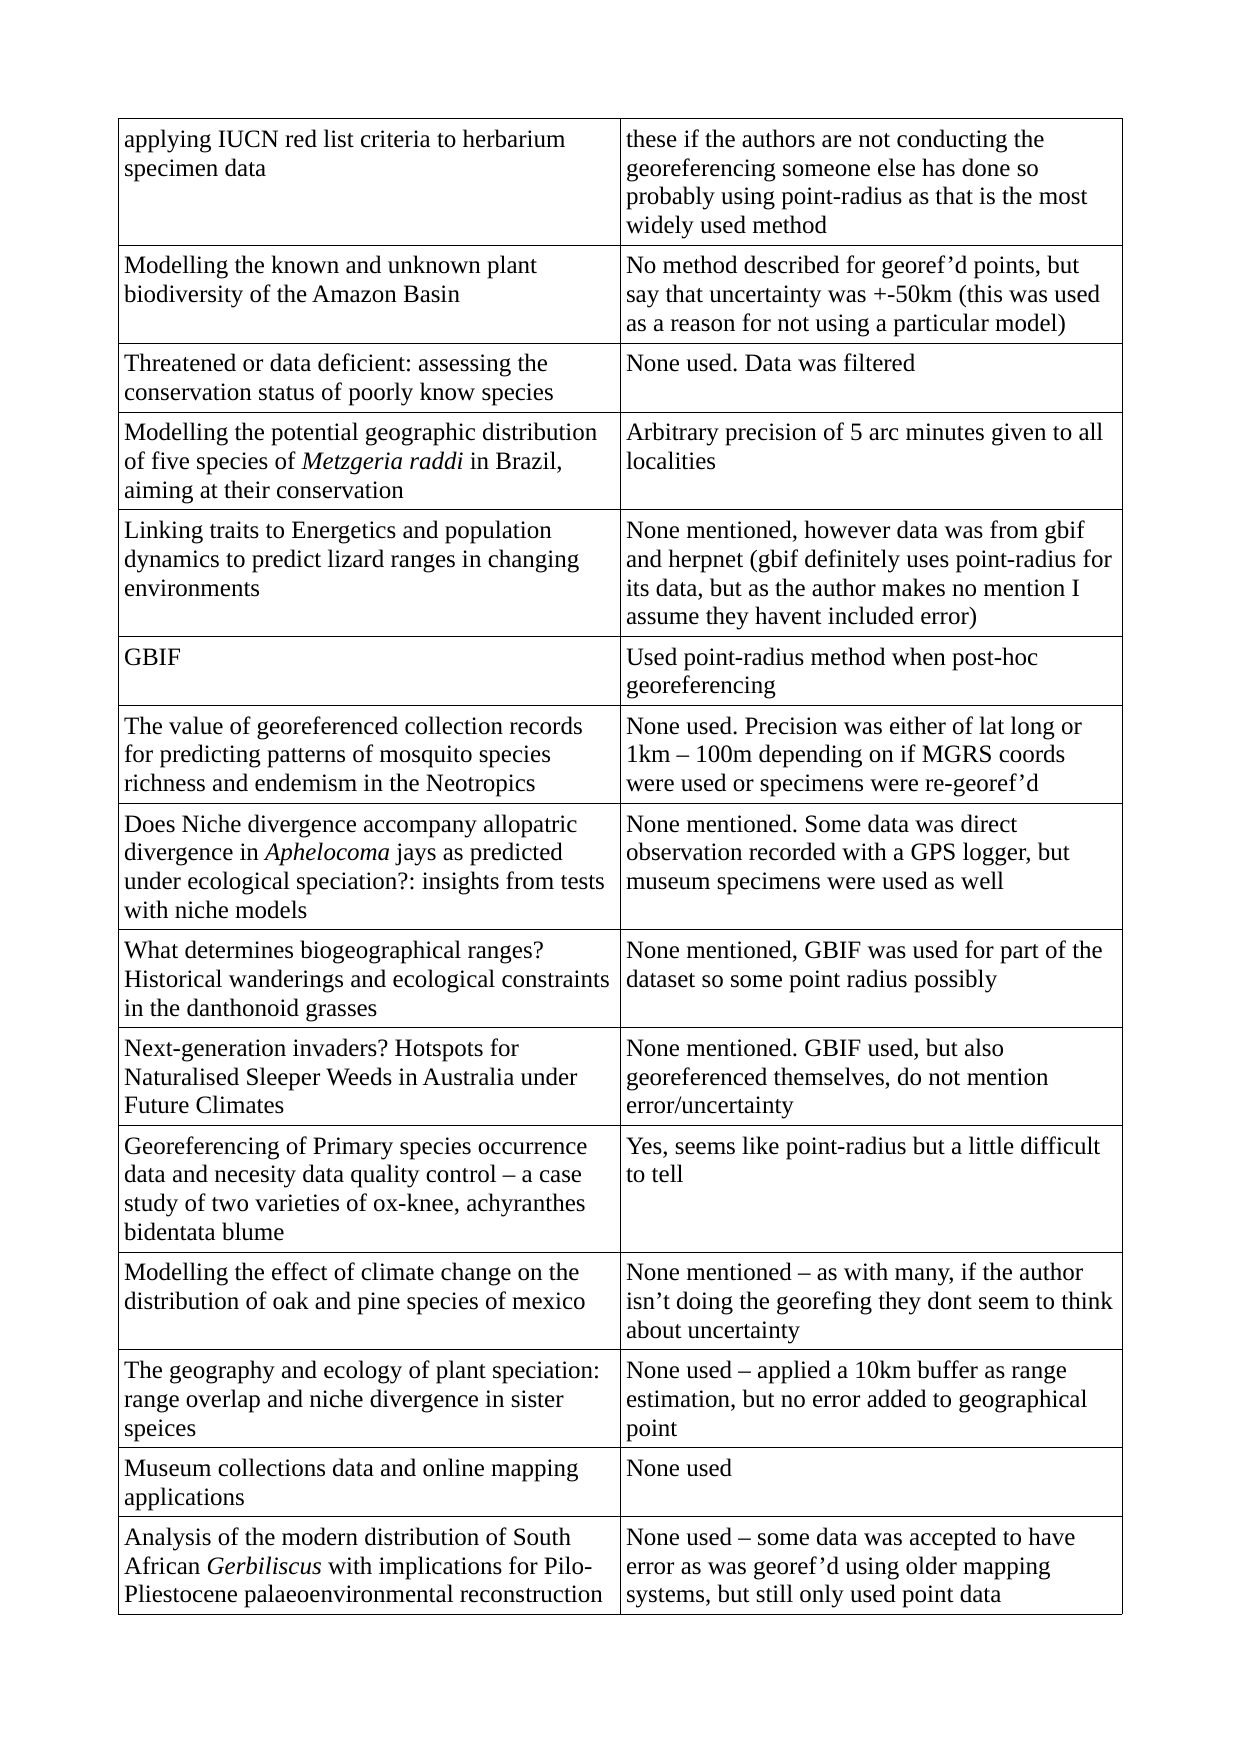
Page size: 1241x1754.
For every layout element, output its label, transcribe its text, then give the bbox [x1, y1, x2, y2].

table_cell Modelling the potential geographic distribution of five species of Metzgeria raddi in Brazil, aiming at their conservation [119, 413, 620, 509]
table_cell None mentioned – as with many, if the author isn’t doing the georefing they dont seem to think about uncertainty [621, 1253, 1122, 1349]
table_cell Does Niche divergence accompany allopatric divergence in Aphelocoma jays as predicted under ecological speciation?: insights from tests with niche models [119, 804, 620, 929]
table_cell What determines biogeographical ranges? Historical wanderings and ecological constraints in the danthonoid grasses [119, 930, 620, 1027]
table_cell None mentioned. Some data was direct observation recorded with a GPS logger, but museum specimens were used as well [621, 804, 1122, 929]
table_cell Linking traits to Energetics and population dynamics to predict lizard ranges in changing environments [119, 510, 620, 636]
table_cell Modelling the effect of climate change on the distribution of oak and pine species of mexico [119, 1253, 620, 1349]
table_cell The value of georeferenced collection records for predicting patterns of mosquito species richness and endemism in the Neotropics [119, 706, 620, 803]
table_cell Yes, seems like point-radius but a little difficult to tell [621, 1126, 1122, 1252]
table_cell these if the authors are not conducting the georeferencing someone else has done so probably using point-radius as that is the most widely used method [621, 119, 1122, 245]
table_cell None mentioned, however data was from gbif and herpnet (gbif definitely uses point-radius for its data, but as the author makes no mention I assume they havent included error) [621, 510, 1122, 636]
table_cell None mentioned. GBIF used, but also georeferenced themselves, do not mention error/uncertainty [621, 1028, 1122, 1125]
table_cell None used – some data was accepted to have error as was georef’d using older mapping systems, but still only used point data [621, 1517, 1122, 1614]
table_cell Museum collections data and online mapping applications [119, 1448, 620, 1516]
table_cell None mentioned, GBIF was used for part of the dataset so some point radius possibly [621, 930, 1122, 1027]
table_cell Arbitrary precision of 5 arc minutes given to all localities [621, 413, 1122, 509]
table_cell No method described for georef’d points, but say that uncertainty was +-50km (this was used as a reason for not using a particular model) [621, 246, 1122, 342]
table_cell Modelling the known and unknown plant biodiversity of the Amazon Basin [119, 246, 620, 342]
table_cell The geography and ecology of plant speciation: range overlap and niche divergence in sister speices [119, 1350, 620, 1447]
table_cell applying IUCN red list criteria to herbarium specimen data [119, 119, 620, 245]
table_cell Analysis of the modern distribution of South African Gerbiliscus with implications for Pilo-Pliestocene palaeoenvironmental reconstruction [119, 1517, 620, 1614]
table_cell None used [621, 1448, 1122, 1516]
table_cell None used – applied a 10km buffer as range estimation, but no error added to geographical point [621, 1350, 1122, 1447]
table_cell Next-generation invaders? Hotspots for Naturalised Sleeper Weeds in Australia under Future Climates [119, 1028, 620, 1125]
table_cell None used. Data was filtered [621, 344, 1122, 412]
table_cell None used. Precision was either of lat long or 1km – 100m depending on if MGRS coords were used or specimens were re-georef’d [621, 706, 1122, 803]
table_cell Threatened or data deficient: assessing the conservation status of poorly know species [119, 344, 620, 412]
table_cell Georeferencing of Primary species occurrence data and necesity data quality control – a case study of two varieties of ox-knee, achyranthes bidentata blume [119, 1126, 620, 1252]
table_cell GBIF [119, 637, 620, 705]
table_cell Used point-radius method when post-hoc georeferencing [621, 637, 1122, 705]
